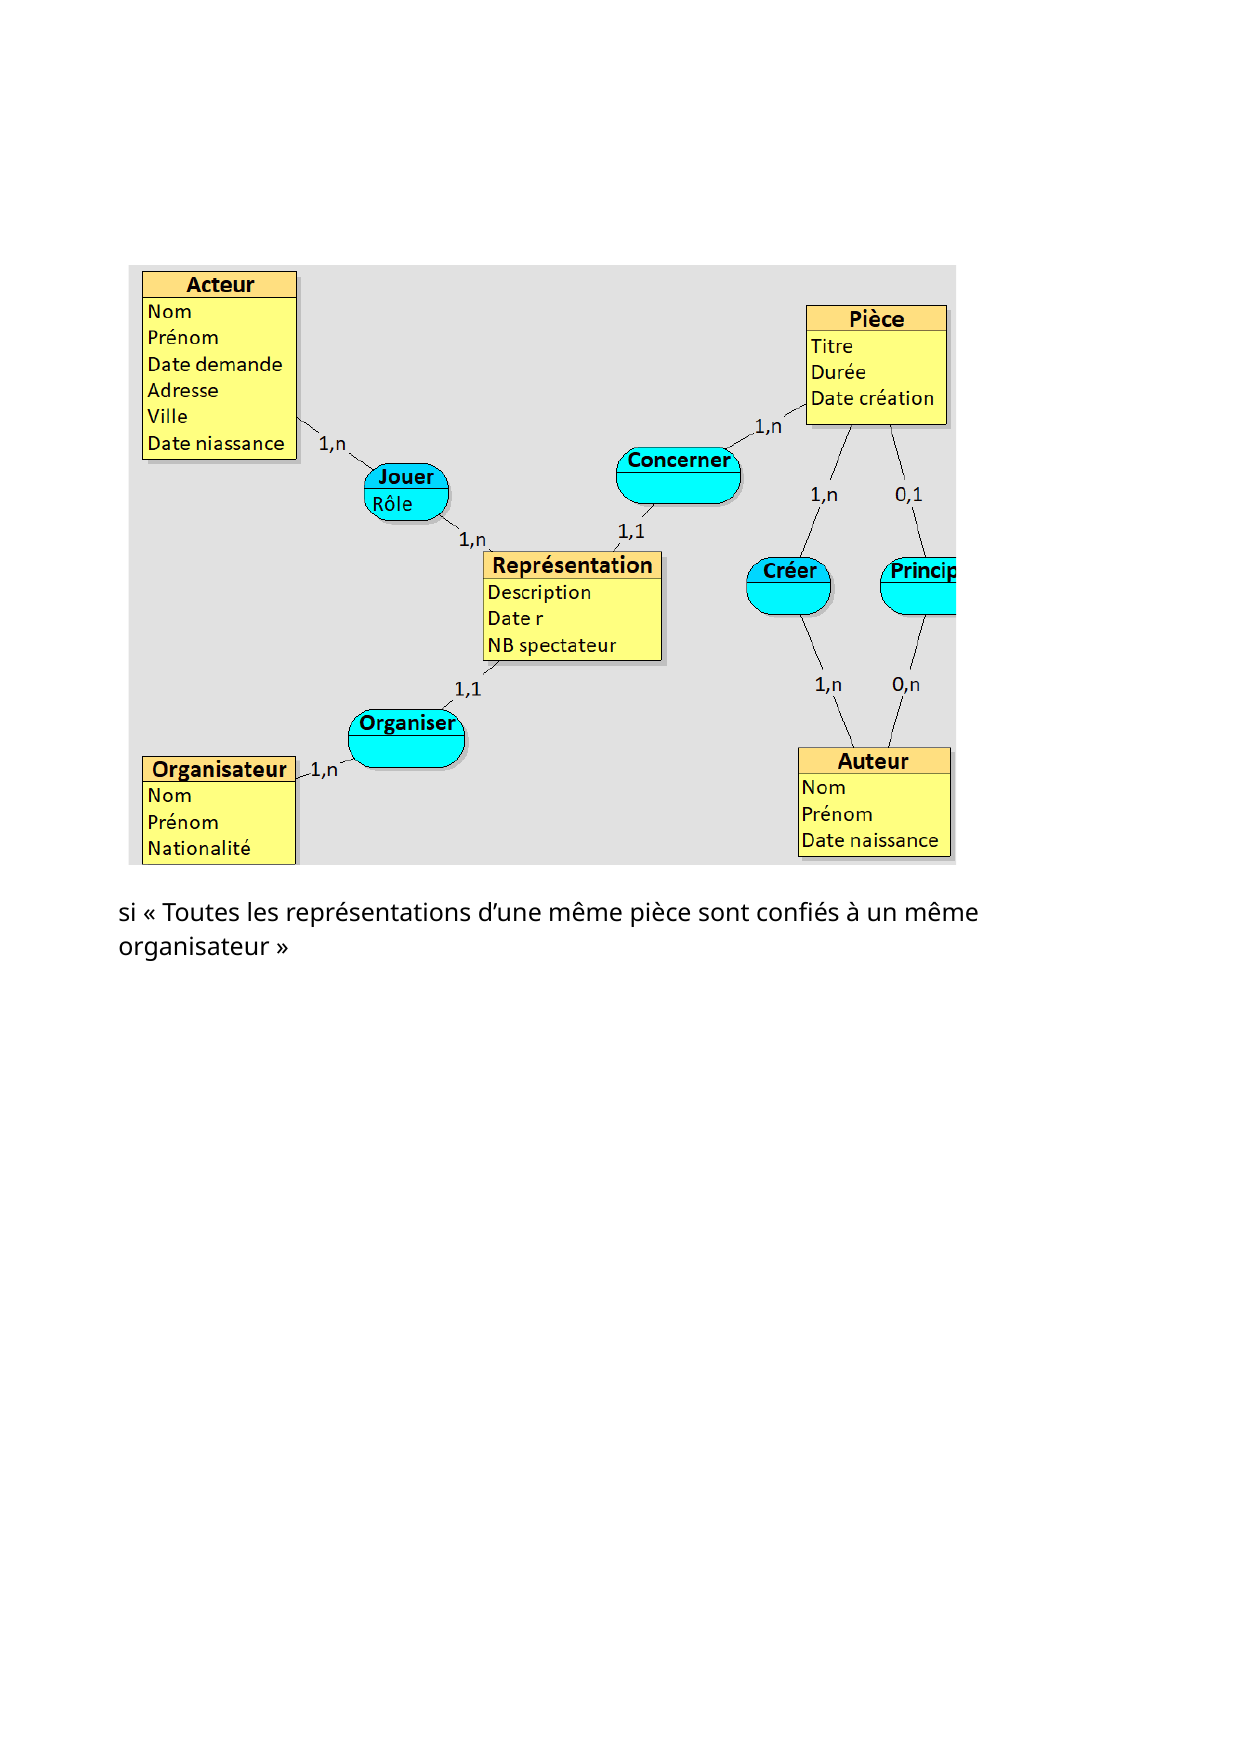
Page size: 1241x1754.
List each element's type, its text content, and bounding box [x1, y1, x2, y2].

text si « Toutes les représentations d’une même pièce sont confiés à un même organisateur » [118, 894, 1122, 962]
picture [128, 265, 957, 865]
